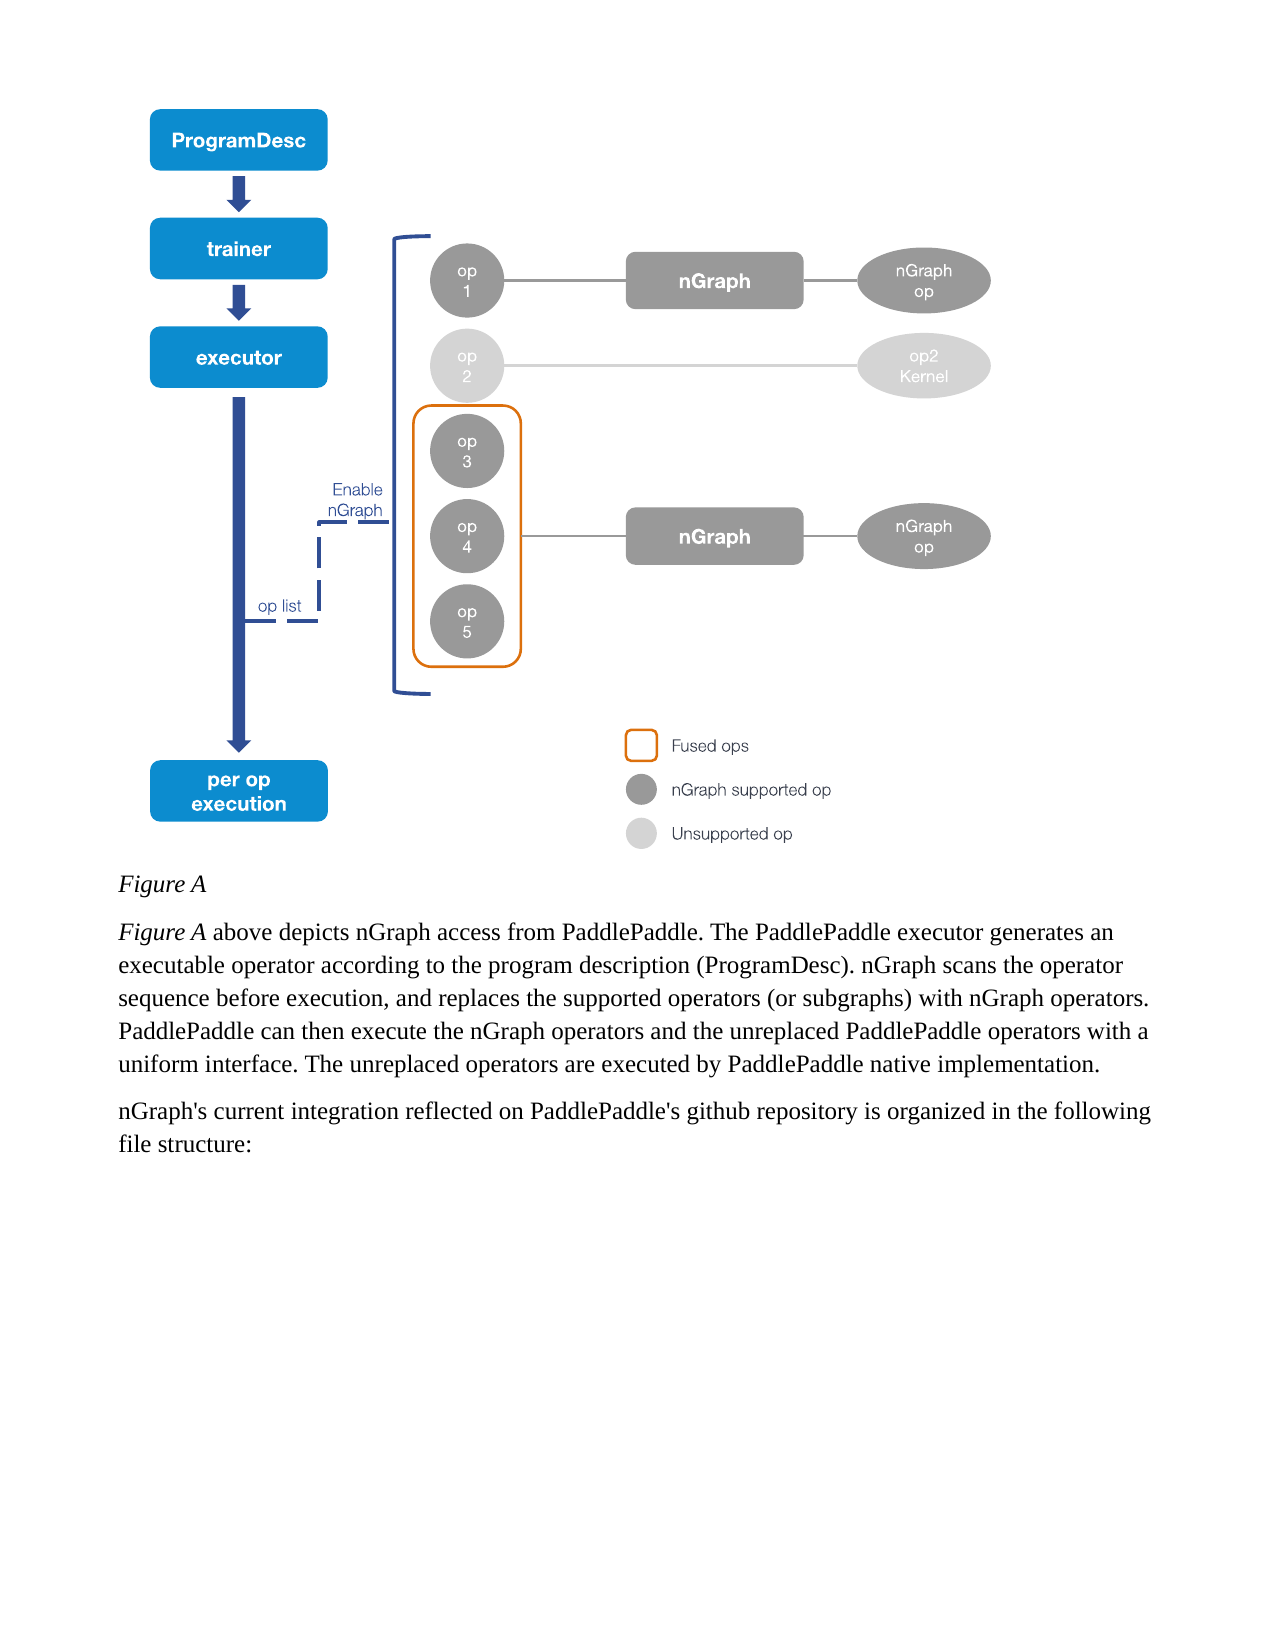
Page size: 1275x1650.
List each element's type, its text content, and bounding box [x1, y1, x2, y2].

text Figure A [118, 118, 1157, 898]
text Figure A above depicts nGraph access from PaddlePaddle. The PaddlePaddle executor generates an executable operator according to the program description (ProgramDesc). nGraph scans the operator sequence before execution, and replaces the supported operators (or subgraphs) with nGraph operators. PaddlePaddle can then execute the nGraph operators and the unreplaced PaddlePaddle operators with a uniform interface. The unreplaced operators are executed by PaddlePaddle native implementation. [118, 917, 1157, 1078]
text nGraph's current integration reflected on PaddlePaddle's github repository is organized in the following file structure: [118, 1096, 1157, 1158]
